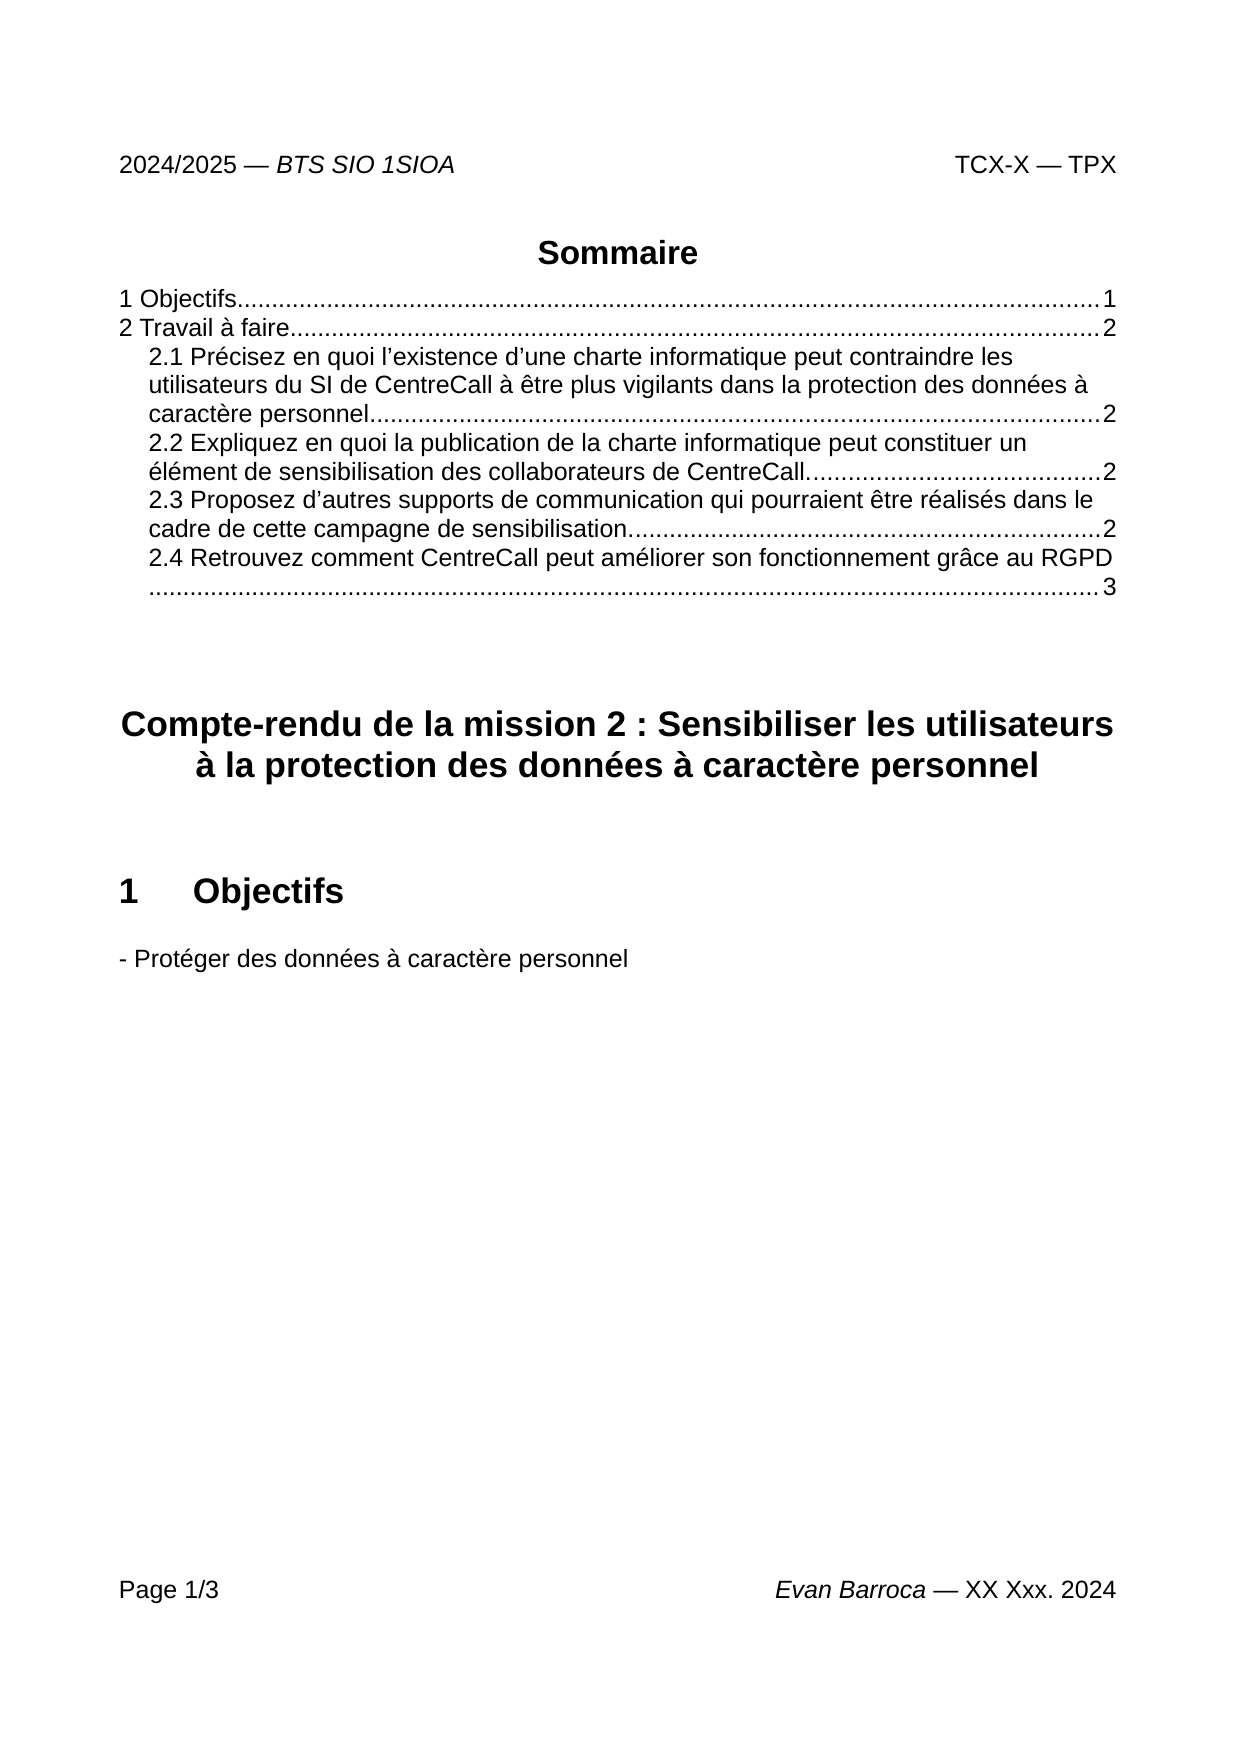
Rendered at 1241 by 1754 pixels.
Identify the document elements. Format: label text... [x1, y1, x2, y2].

text 2.2 Expliquez en quoi la publication de la charte informatique peut constituer un élément de sensibilisation des collaborateurs de CentreCall. 2 [148, 428, 1117, 485]
text 2.1 Précisez en quoi l’existence d’une charte informatique peut contraindre les utilisateurs du SI de CentreCall à être plus vigilants dans la protection des données à caractère personnel. 2 [148, 342, 1117, 428]
text - Protéger des données à caractère personnel [119, 944, 1117, 972]
subtitle Objectifs [119, 870, 1117, 911]
text 1 Objectifs 1 [119, 284, 1117, 313]
text 2.4 Retrouvez comment CentreCall peut améliorer son fonctionnement grâce au RGPD 3 [148, 543, 1117, 600]
text 2 Travail à faire 2 [119, 313, 1117, 342]
subtitle Compte-rendu de la mission 2 : Sensibiliser les utilisateurs à la protection des données à caractère personnel [119, 704, 1117, 785]
text 2.3 Proposez d’autres supports de communication qui pourraient être réalisés dans le cadre de cette campagne de sensibilisation. 2 [148, 485, 1117, 543]
subtitle Sommaire [119, 233, 1117, 272]
